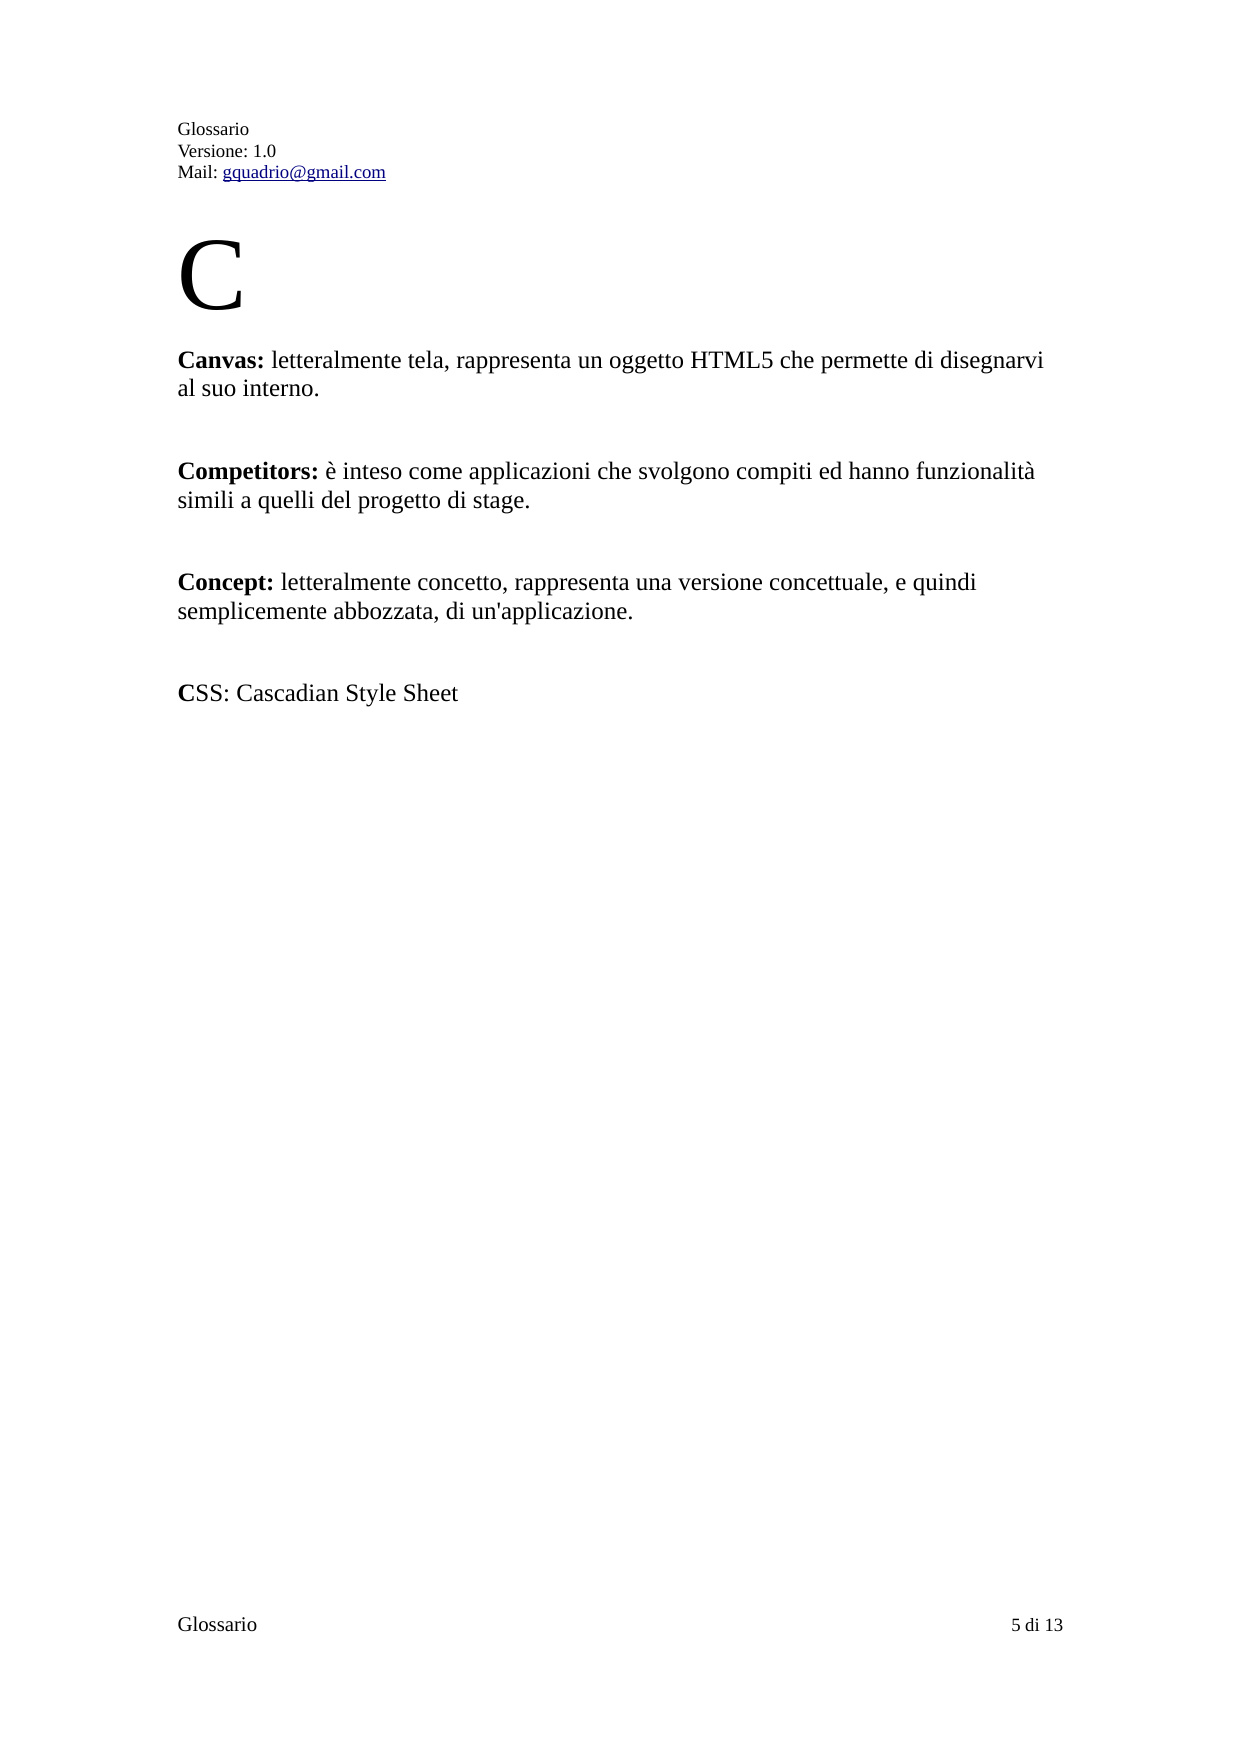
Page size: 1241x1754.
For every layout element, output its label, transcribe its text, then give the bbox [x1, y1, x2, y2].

text Competitors: è inteso come applicazioni che svolgono compiti ed hanno funzionalità simili a quelli del progetto di stage. [177, 456, 1063, 513]
text CSS: Cascadian Style Sheet [177, 678, 1063, 707]
text Concept: letteralmente concetto, rappresenta una versione concettuale, e quindi semplicemente abbozzata, di un'applicazione. [177, 567, 1063, 625]
text C [177, 212, 1063, 332]
text Canvas: letteralmente tela, rappresenta un oggetto HTML5 che permette di disegnarvi al suo interno. [177, 345, 1063, 402]
